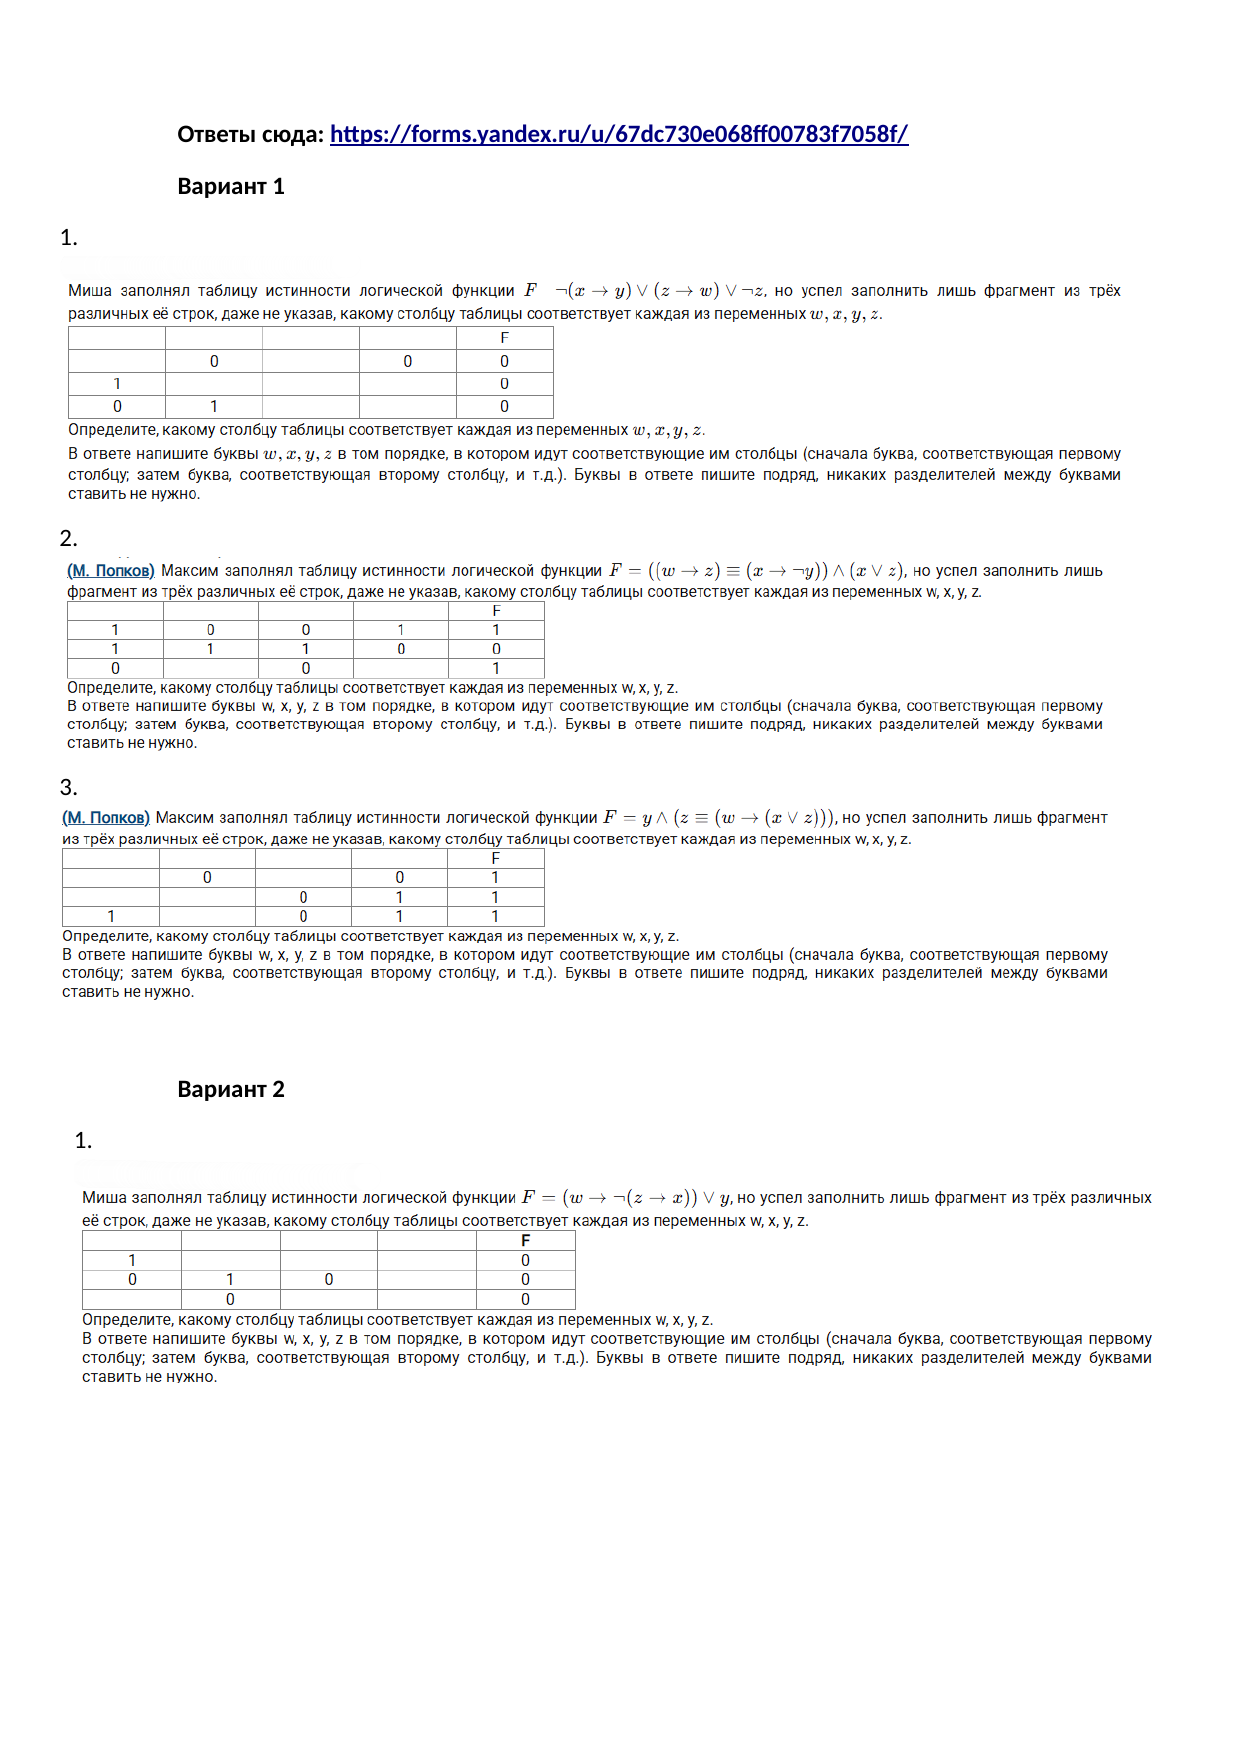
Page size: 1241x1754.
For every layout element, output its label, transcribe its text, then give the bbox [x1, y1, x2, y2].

text Ответы сюда: https://forms.yandex.ru/u/67dc730e068ff00783f7058f/ [177, 118, 1152, 149]
text Вариант 1 [177, 170, 1152, 200]
text Вариант 2 [177, 1073, 1152, 1103]
